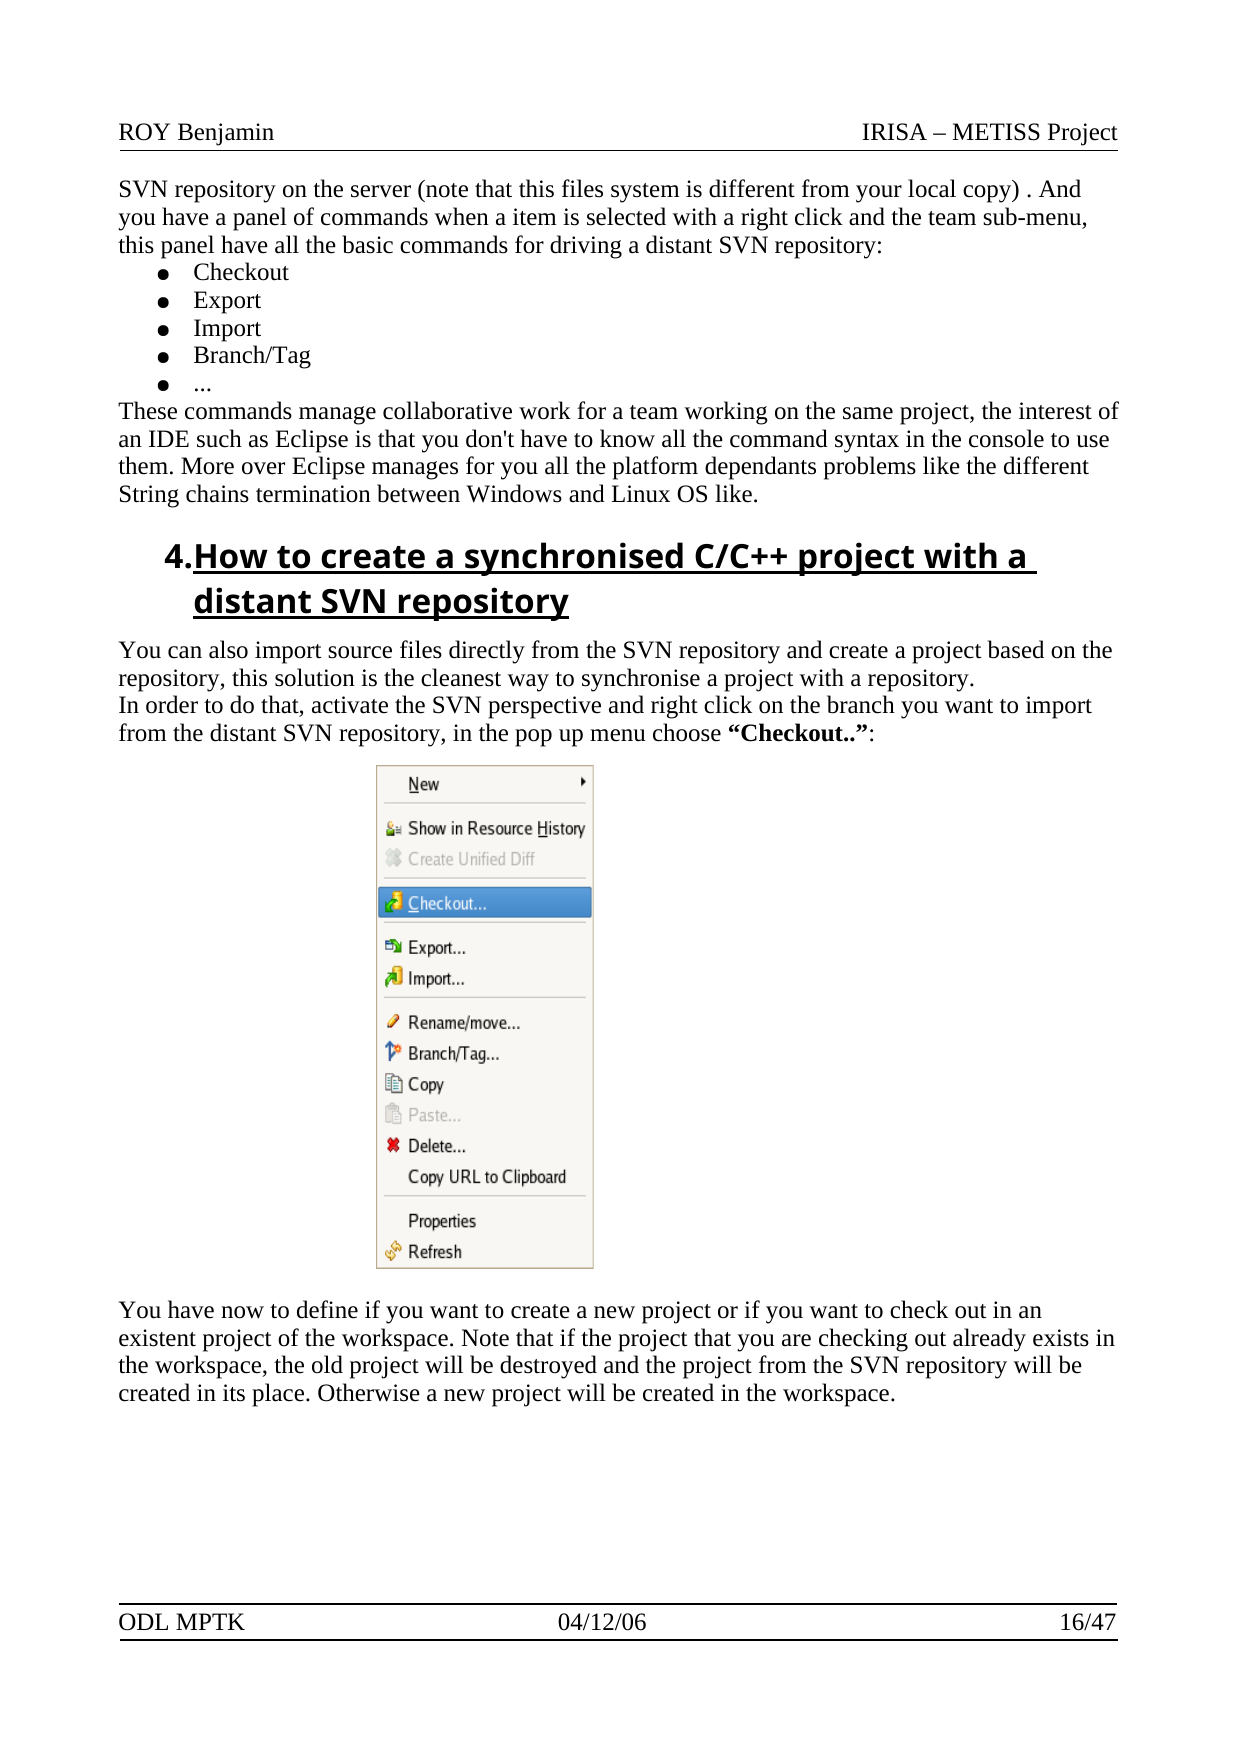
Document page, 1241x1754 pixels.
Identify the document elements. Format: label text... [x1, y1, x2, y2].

list Export [156, 286, 1122, 314]
list Branch/Tag [156, 342, 1122, 369]
text You have now to define if you want to create a new project or if you want to check out in an existent project of the workspace. Note that if the project that you are checking out already exists in the workspace, the old project will be destroyed and the project from the SVN repository will be created in its place. Otherwise a new project will be created in the workspace. [118, 1296, 1122, 1407]
text You can also import source files directly from the SVN repository and create a project based on the repository, this solution is the cleanest way to synchronise a project with a repository. [118, 636, 1122, 692]
picture [376, 765, 594, 1269]
text SVN repository on the server (note that this files system is different from your local copy) . And you have a panel of commands when a item is selected with a right click and the team sub-menu, this panel have all the basic commands for driving a distant SVN repository: [118, 175, 1122, 258]
list Import [156, 314, 1122, 342]
list Checkout [156, 258, 1122, 286]
list ... [156, 369, 1122, 397]
text In order to do that, activate the SVN perspective and right click on the branch you want to import from the distant SVN repository, in the pop up menu choose “Checkout..”: [118, 692, 1122, 747]
text These commands manage collaborative work for a team working on the same project, the interest of an IDE such as Eclipse is that you don't have to know all the command syntax in the console to use them. More over Eclipse manages for you all the platform dependants problems like the different String chains termination between Windows and Linux OS like. [118, 397, 1122, 508]
subtitle How to create a synchronised C/C++ project with a distant SVN repository [156, 533, 1122, 624]
